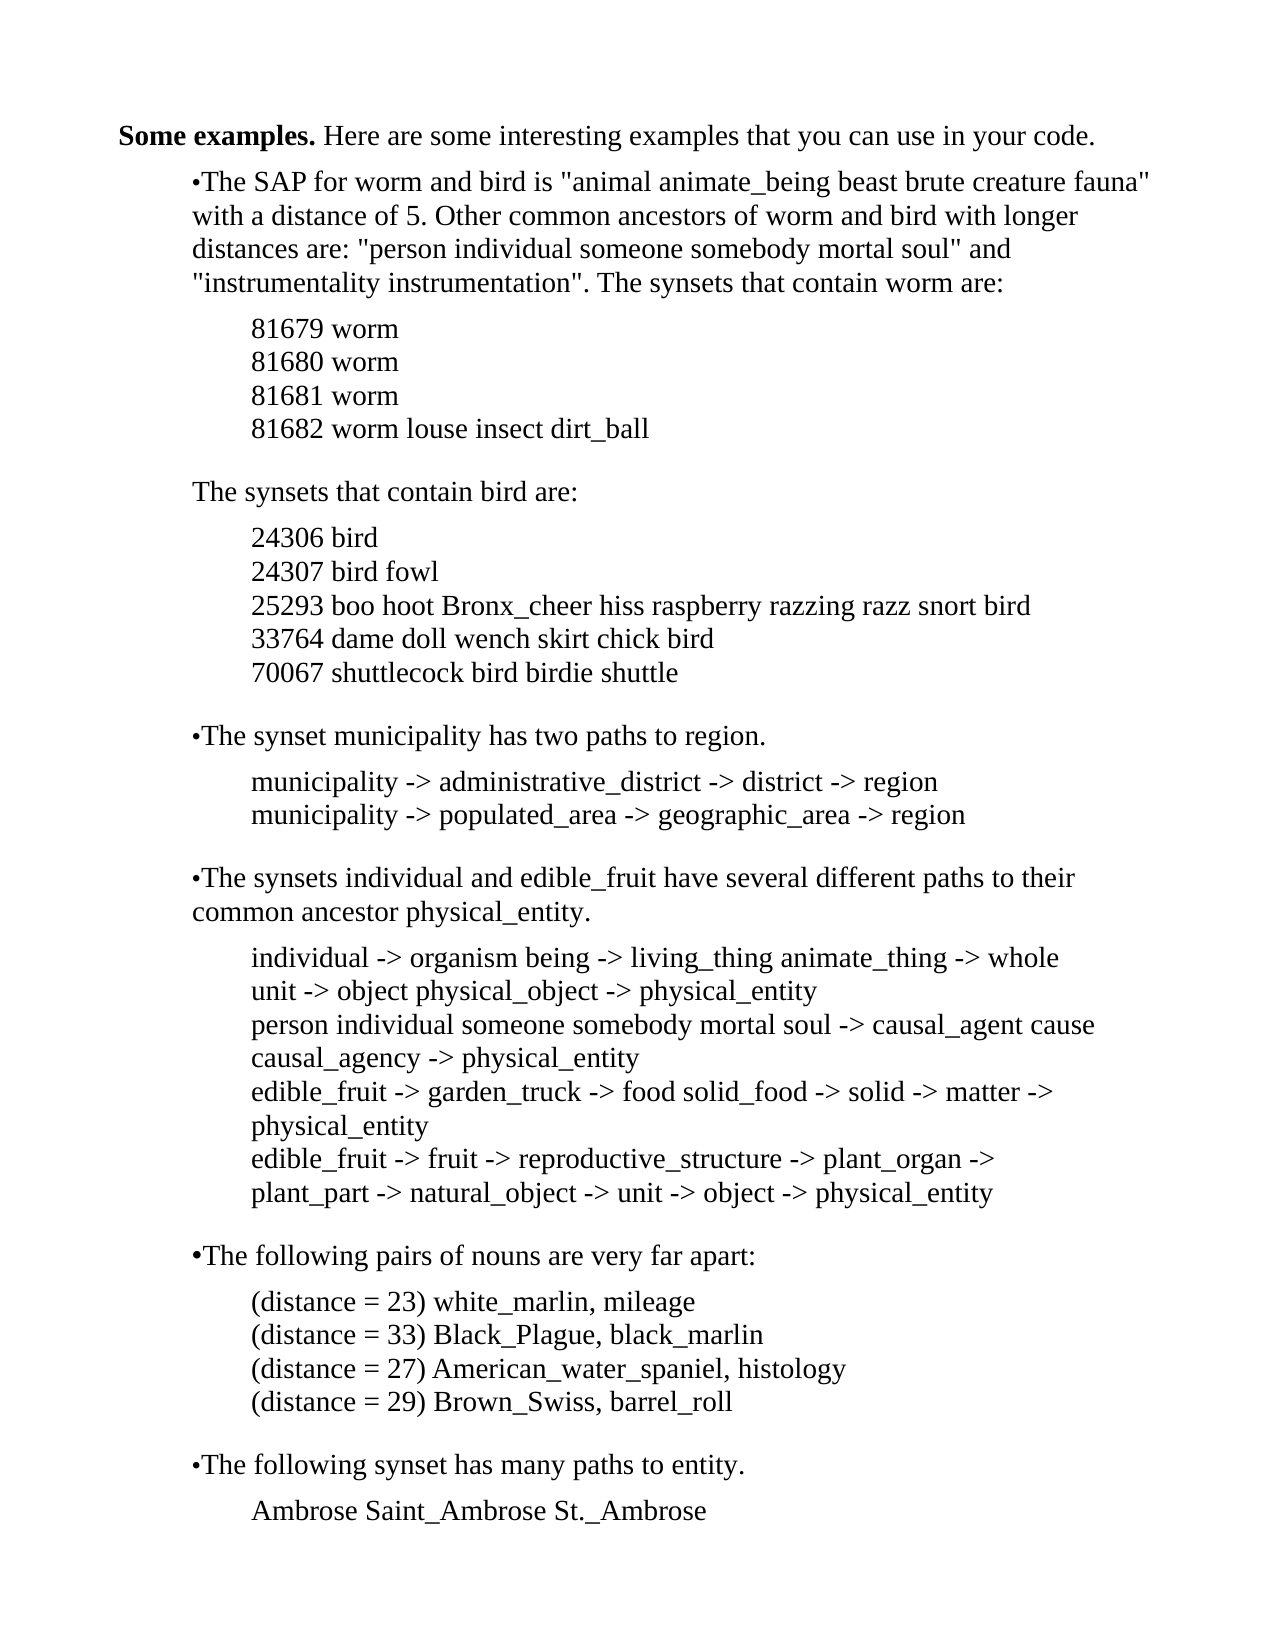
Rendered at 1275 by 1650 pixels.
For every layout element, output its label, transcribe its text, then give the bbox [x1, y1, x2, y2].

list 33764 dame doll wench skirt chick bird [177, 621, 1098, 655]
text Some examples. Here are some interesting examples that you can use in your code. [118, 118, 1157, 152]
list 81679 worm [177, 311, 1098, 344]
list (distance = 33) Black_Plague, black_marlin [177, 1317, 1098, 1351]
list (distance = 29) Brown_Swiss, barrel_roll [177, 1384, 1098, 1418]
list 70067 shuttlecock bird birdie shuttle [177, 655, 1098, 688]
list The following pairs of nouns are very far apart: [118, 1238, 1157, 1271]
list (distance = 23) white_marlin, mileage [177, 1284, 1098, 1317]
list 81682 worm louse insect dirt_ball [177, 411, 1098, 445]
list The synsets individual and edible_fruit have several different paths to their common ancestor physical_entity. [118, 860, 1157, 927]
list 81681 worm [177, 378, 1098, 411]
list 24307 bird fowl [177, 554, 1098, 588]
list Ambrose Saint_Ambrose St._Ambrose [177, 1493, 1098, 1527]
list The synset municipality has two paths to region. [118, 718, 1157, 751]
list The following synset has many paths to entity. [118, 1447, 1157, 1481]
list 81680 worm [177, 344, 1098, 378]
list edible_fruit -> garden_truck -> food solid_food -> solid -> matter -> physical_entity [177, 1074, 1098, 1141]
list The synsets that contain bird are: [118, 474, 1157, 508]
list 25293 boo hoot Bronx_cheer hiss raspberry razzing razz snort bird [177, 588, 1098, 621]
list edible_fruit -> fruit -> reproductive_structure -> plant_organ -> plant_part -> natural_object -> unit -> object -> physical_entity [177, 1141, 1098, 1208]
list The SAP for worm and bird is "animal animate_being beast brute creature fauna" with a distance of 5. Other common ancestors of worm and bird with longer distances are: "person individual someone somebody mortal soul" and "instrumentality instrumentation". The synsets that contain worm are: [118, 164, 1157, 298]
list (distance = 27) American_water_spaniel, histology [177, 1351, 1098, 1384]
list 24306 bird [177, 521, 1098, 554]
list person individual someone somebody mortal soul -> causal_agent cause causal_agency -> physical_entity [177, 1007, 1098, 1074]
list municipality -> administrative_district -> district -> region [177, 764, 1098, 797]
list municipality -> populated_area -> geographic_area -> region [177, 797, 1098, 831]
list individual -> organism being -> living_thing animate_thing -> whole unit -> object physical_object -> physical_entity [177, 940, 1098, 1007]
